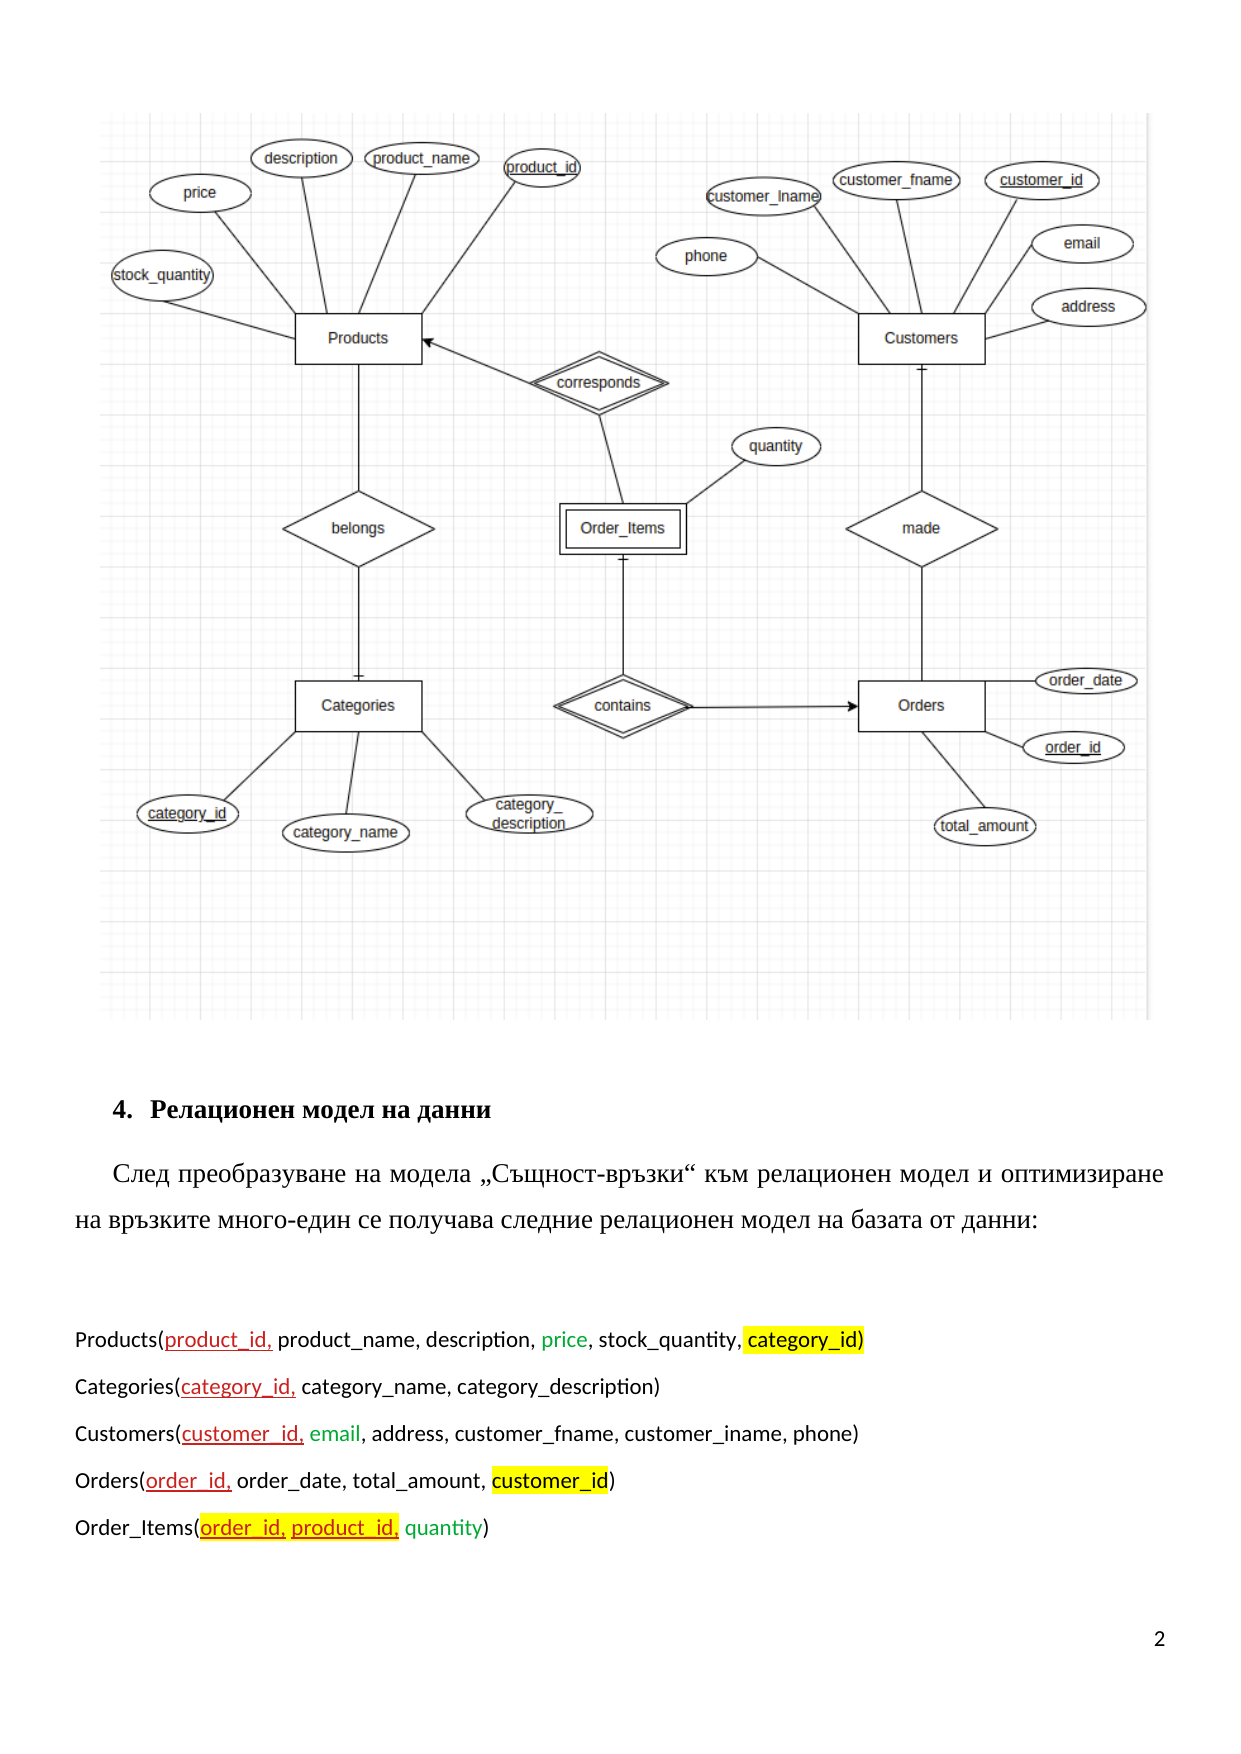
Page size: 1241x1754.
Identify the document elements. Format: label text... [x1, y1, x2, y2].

text Order_Items(order_id, product_id, quantity) [75, 1513, 1165, 1541]
text Orders(order_id, order_date, total_amount, customer_id) [75, 1466, 1165, 1494]
text Products(product_id, product_name, description, price, stock_quantity, category_id) [75, 1326, 1165, 1354]
picture [100, 113, 1153, 1020]
text След преобразуване на модела „Същност-връзки“ към релационен модел и оптимизиране на връзките много-един се получава следние релационен модел на базата от данни: [75, 1157, 1165, 1235]
text Categories(category_id, category_name, category_description) [75, 1372, 1165, 1401]
text Customers(customer_id, email, address, customer_fname, customer_iname, phone) [75, 1419, 1165, 1447]
list Релационен модел на данни [112, 1094, 1165, 1125]
